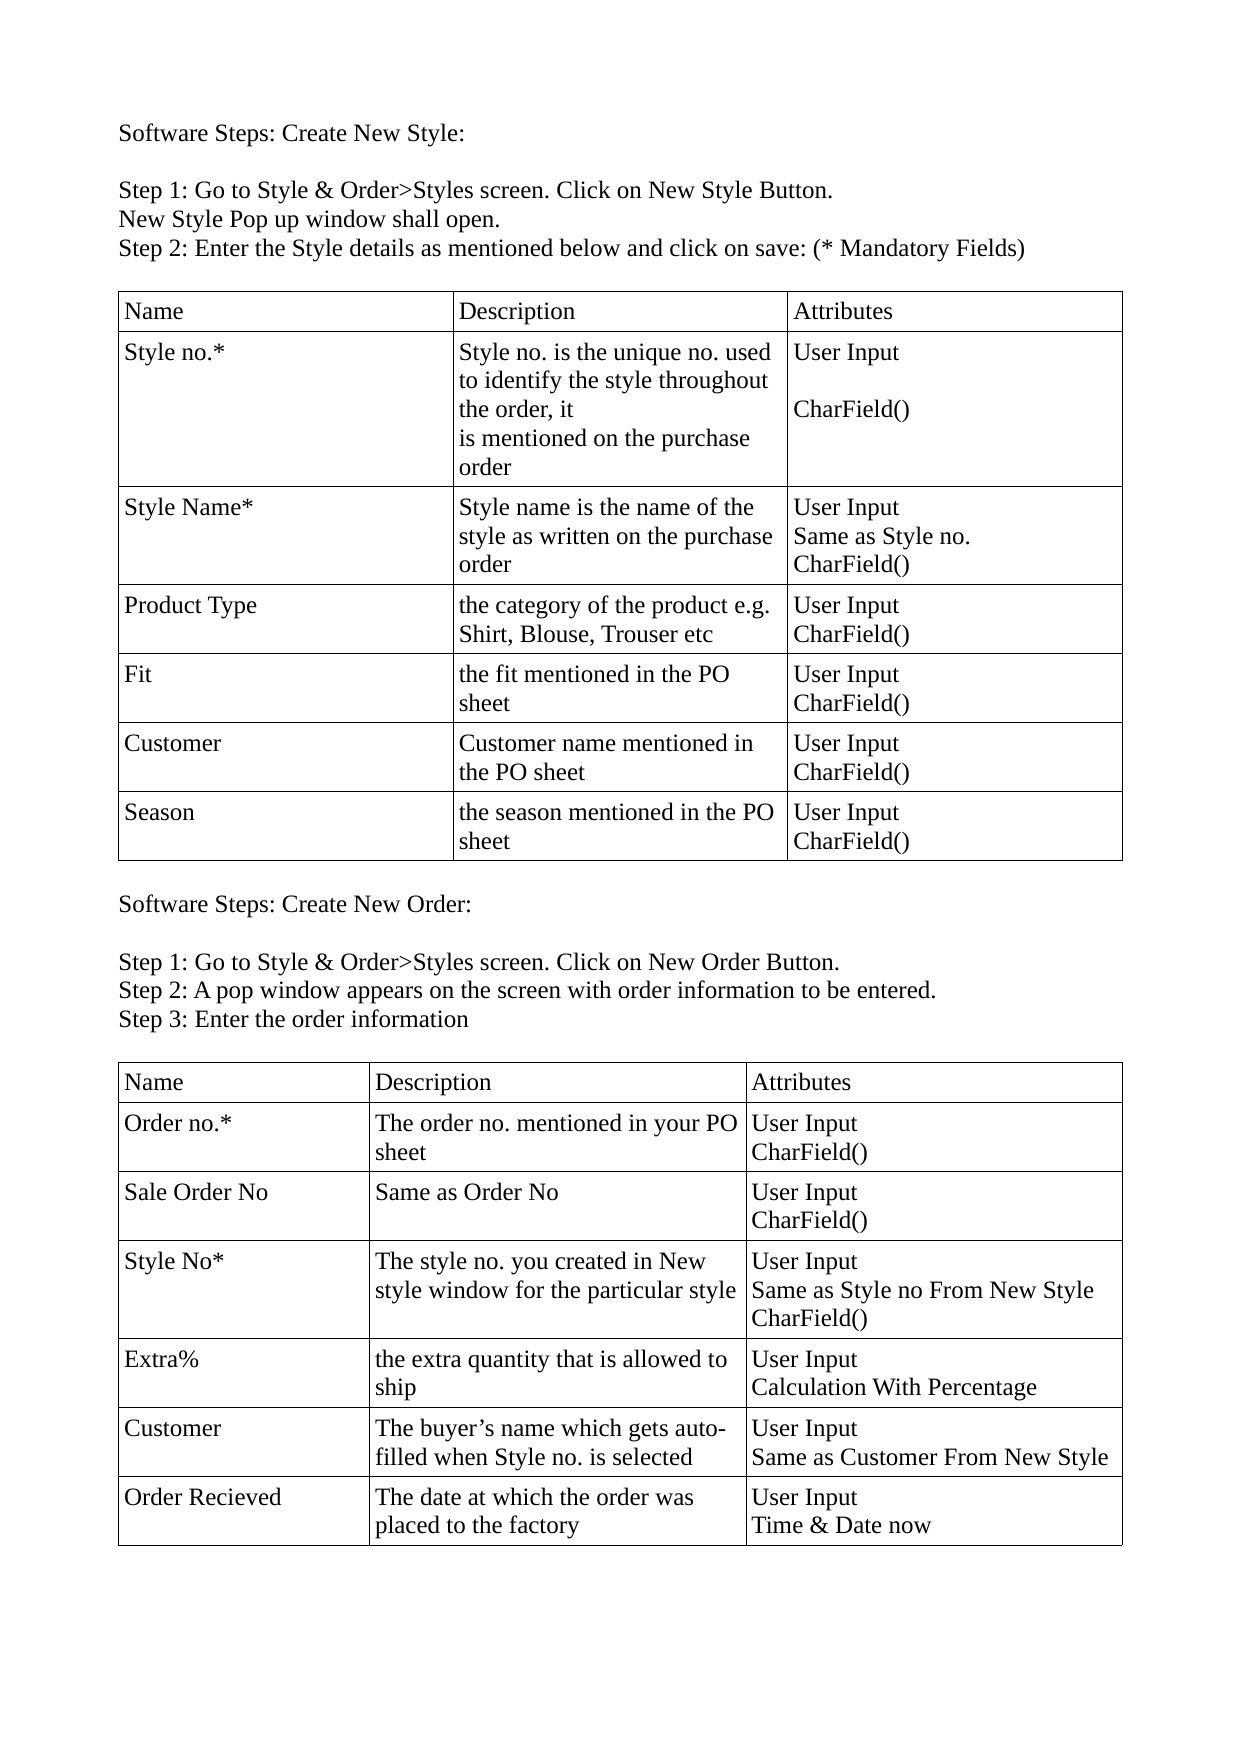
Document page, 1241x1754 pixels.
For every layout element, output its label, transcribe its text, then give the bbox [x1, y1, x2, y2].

text Step 1: Go to Style & Order>Styles screen. Click on New Order Button. [118, 947, 1122, 975]
table_cell User Input Same as Style no From New Style CharField() [747, 1241, 1122, 1338]
table_cell Order Recieved [119, 1477, 369, 1545]
table_header Description [370, 1063, 746, 1102]
table_cell Sale Order No [119, 1172, 369, 1240]
table_cell Customer [119, 1408, 369, 1476]
table_cell Customer [119, 723, 453, 791]
table_cell Style name is the name of the style as written on the purchase order [454, 487, 787, 584]
table_cell Season [119, 792, 453, 860]
table_cell Same as Order No [370, 1172, 746, 1240]
table_cell The style no. you created in New style window for the particular style [370, 1241, 746, 1338]
table_cell Style Name* [119, 487, 453, 584]
table_cell User Input CharField() [747, 1103, 1122, 1171]
table_cell User Input CharField() [788, 723, 1122, 791]
table_header Name [119, 1063, 369, 1102]
table_cell the season mentioned in the PO sheet [454, 792, 787, 860]
text Step 2: A pop window appears on the screen with order information to be entered. [118, 975, 1122, 1004]
table_cell User Input Calculation With Percentage [747, 1339, 1122, 1407]
table_cell Style no. is the unique no. used to identify the style throughout the order, it is mentioned on the purchase order [454, 332, 787, 486]
table_cell Extra% [119, 1339, 369, 1407]
table_cell User Input Same as Customer From New Style [747, 1408, 1122, 1476]
table_cell Customer name mentioned in the PO sheet [454, 723, 787, 791]
text Software Steps: Create New Style: [118, 118, 1122, 147]
text Step 3: Enter the order information [118, 1004, 1122, 1033]
table_header Name [119, 292, 453, 331]
table_header Description [454, 292, 787, 331]
table_cell User Input Time & Date now [747, 1477, 1122, 1545]
text Step 1: Go to Style & Order>Styles screen. Click on New Style Button. [118, 176, 1122, 204]
table_cell the fit mentioned in the PO sheet [454, 654, 787, 722]
table_header Attributes [788, 292, 1122, 331]
text Software Steps: Create New Order: [118, 889, 1122, 918]
table_cell the extra quantity that is allowed to ship [370, 1339, 746, 1407]
table_cell User Input CharField() [788, 332, 1122, 486]
table_cell User Input CharField() [788, 585, 1122, 653]
table_cell User Input CharField() [788, 792, 1122, 860]
table_cell User Input Same as Style no. CharField() [788, 487, 1122, 584]
text Step 2: Enter the Style details as mentioned below and click on save: (* Mandatory Fields) [118, 233, 1122, 262]
table_cell User Input CharField() [747, 1172, 1122, 1240]
table_cell Product Type [119, 585, 453, 653]
table_cell Style no.* [119, 332, 453, 486]
table_cell User Input CharField() [788, 654, 1122, 722]
table_cell The date at which the order was placed to the factory [370, 1477, 746, 1545]
text New Style Pop up window shall open. [118, 204, 1122, 233]
table_cell The buyer’s name which gets auto-filled when Style no. is selected [370, 1408, 746, 1476]
table_cell Order no.* [119, 1103, 369, 1171]
table_header Attributes [747, 1063, 1122, 1102]
table_cell Fit [119, 654, 453, 722]
table_cell The order no. mentioned in your PO sheet [370, 1103, 746, 1171]
table_cell the category of the product e.g. Shirt, Blouse, Trouser etc [454, 585, 787, 653]
table_cell Style No* [119, 1241, 369, 1338]
